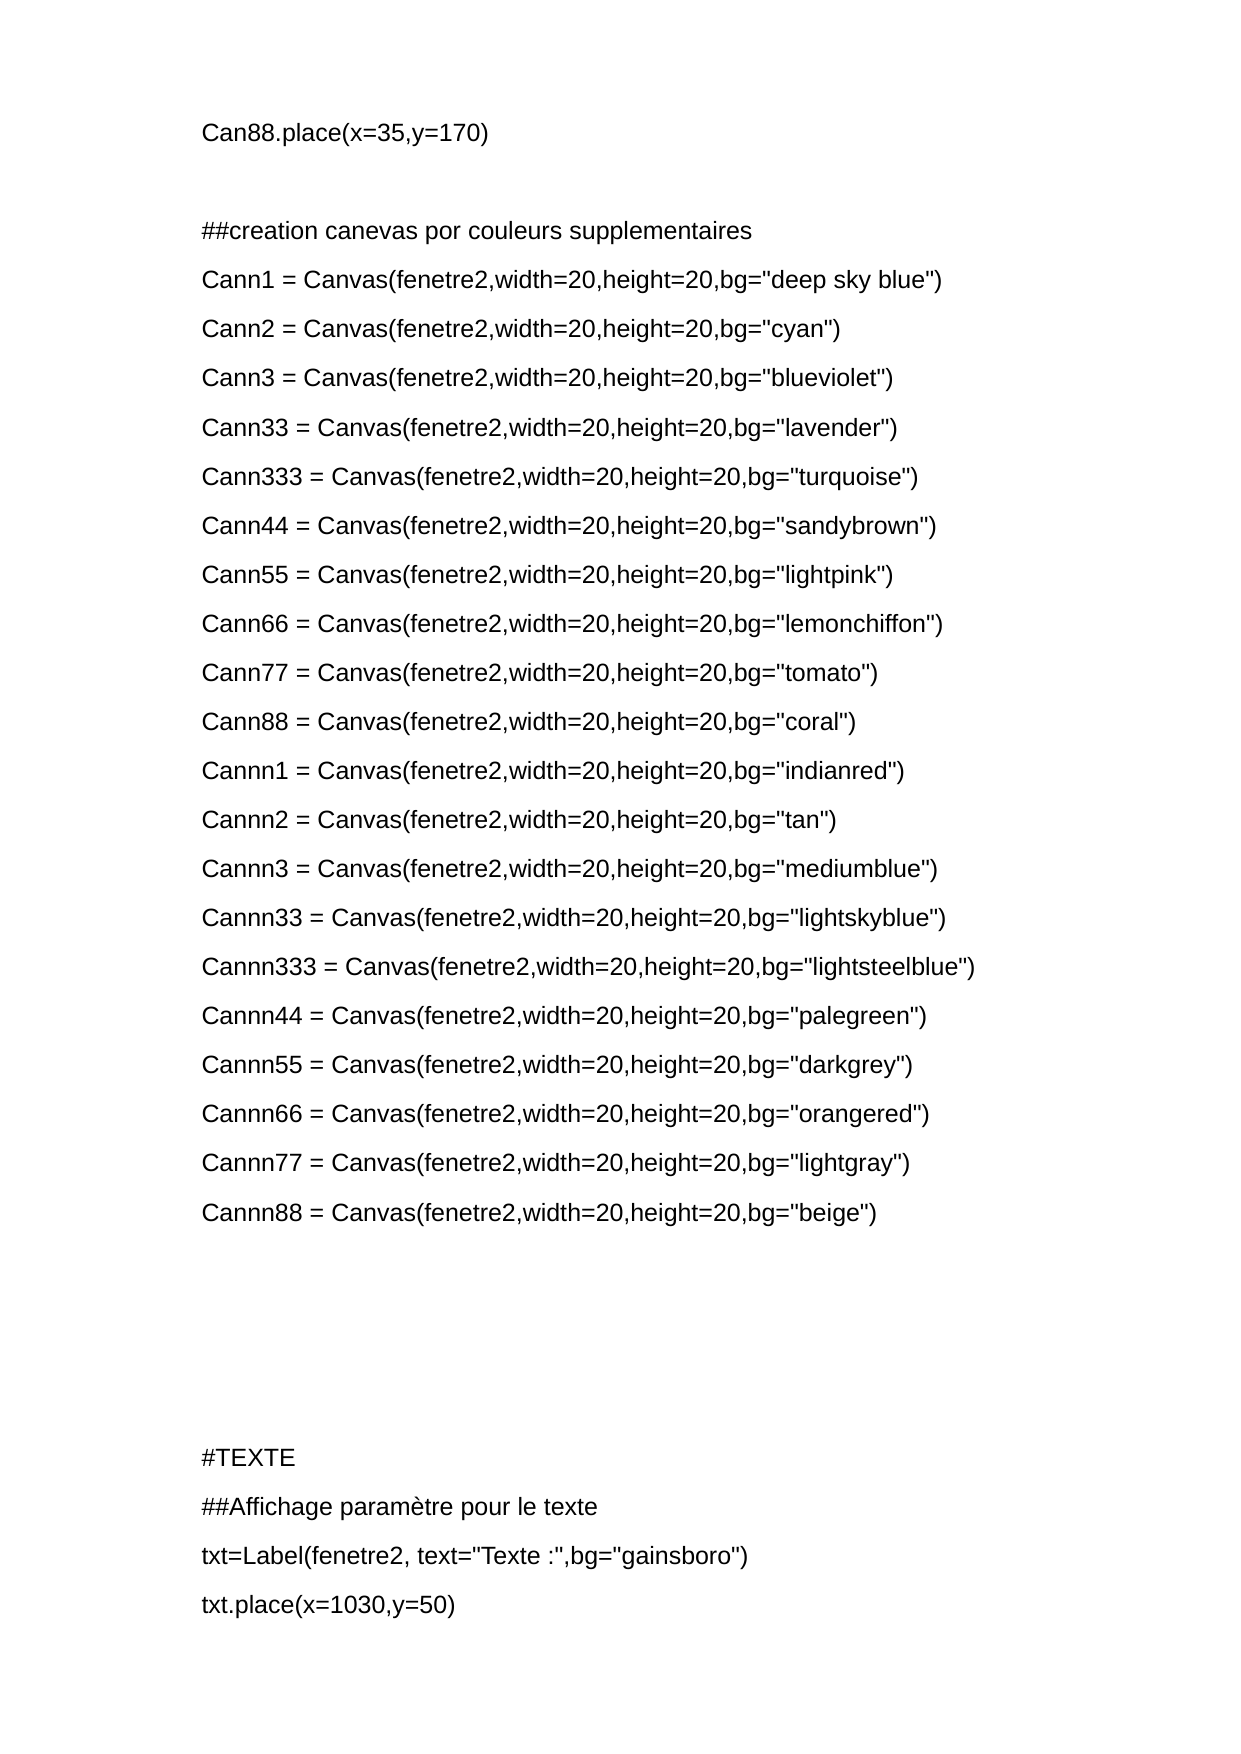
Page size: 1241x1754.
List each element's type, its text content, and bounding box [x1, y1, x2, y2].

text Cann1 = Canvas(fenetre2,width=20,height=20,bg="deep sky blue") [118, 265, 1122, 294]
text Cann33 = Canvas(fenetre2,width=20,height=20,bg="lavender") [118, 412, 1122, 441]
text Cannn66 = Canvas(fenetre2,width=20,height=20,bg="orangered") [118, 1099, 1122, 1128]
text Cann44 = Canvas(fenetre2,width=20,height=20,bg="sandybrown") [118, 511, 1122, 539]
text Cannn3 = Canvas(fenetre2,width=20,height=20,bg="mediumblue") [118, 854, 1122, 883]
text Cannn55 = Canvas(fenetre2,width=20,height=20,bg="darkgrey") [118, 1050, 1122, 1079]
text Cann333 = Canvas(fenetre2,width=20,height=20,bg="turquoise") [118, 462, 1122, 490]
text Cannn2 = Canvas(fenetre2,width=20,height=20,bg="tan") [118, 805, 1122, 834]
text Cannn77 = Canvas(fenetre2,width=20,height=20,bg="lightgray") [118, 1148, 1122, 1177]
text ##Affichage paramètre pour le texte [118, 1492, 1122, 1521]
text Cannn88 = Canvas(fenetre2,width=20,height=20,bg="beige") [118, 1197, 1122, 1226]
text Cann2 = Canvas(fenetre2,width=20,height=20,bg="cyan") [118, 314, 1122, 343]
text #TEXTE [118, 1443, 1122, 1472]
text Cann77 = Canvas(fenetre2,width=20,height=20,bg="tomato") [118, 658, 1122, 687]
text Cann66 = Canvas(fenetre2,width=20,height=20,bg="lemonchiffon") [118, 609, 1122, 637]
text Cann55 = Canvas(fenetre2,width=20,height=20,bg="lightpink") [118, 560, 1122, 588]
text txt=Label(fenetre2, text="Texte :",bg="gainsboro") [118, 1541, 1122, 1570]
text Cannn33 = Canvas(fenetre2,width=20,height=20,bg="lightskyblue") [118, 903, 1122, 932]
text ##creation canevas por couleurs supplementaires [118, 216, 1122, 245]
text Cann88 = Canvas(fenetre2,width=20,height=20,bg="coral") [118, 707, 1122, 736]
text Cannn44 = Canvas(fenetre2,width=20,height=20,bg="palegreen") [118, 1001, 1122, 1030]
text txt.place(x=1030,y=50) [118, 1590, 1122, 1619]
text Cann3 = Canvas(fenetre2,width=20,height=20,bg="blueviolet") [118, 363, 1122, 392]
text Can88.place(x=35,y=170) [118, 118, 1122, 147]
text Cannn1 = Canvas(fenetre2,width=20,height=20,bg="indianred") [118, 756, 1122, 785]
text Cannn333 = Canvas(fenetre2,width=20,height=20,bg="lightsteelblue") [118, 952, 1122, 981]
